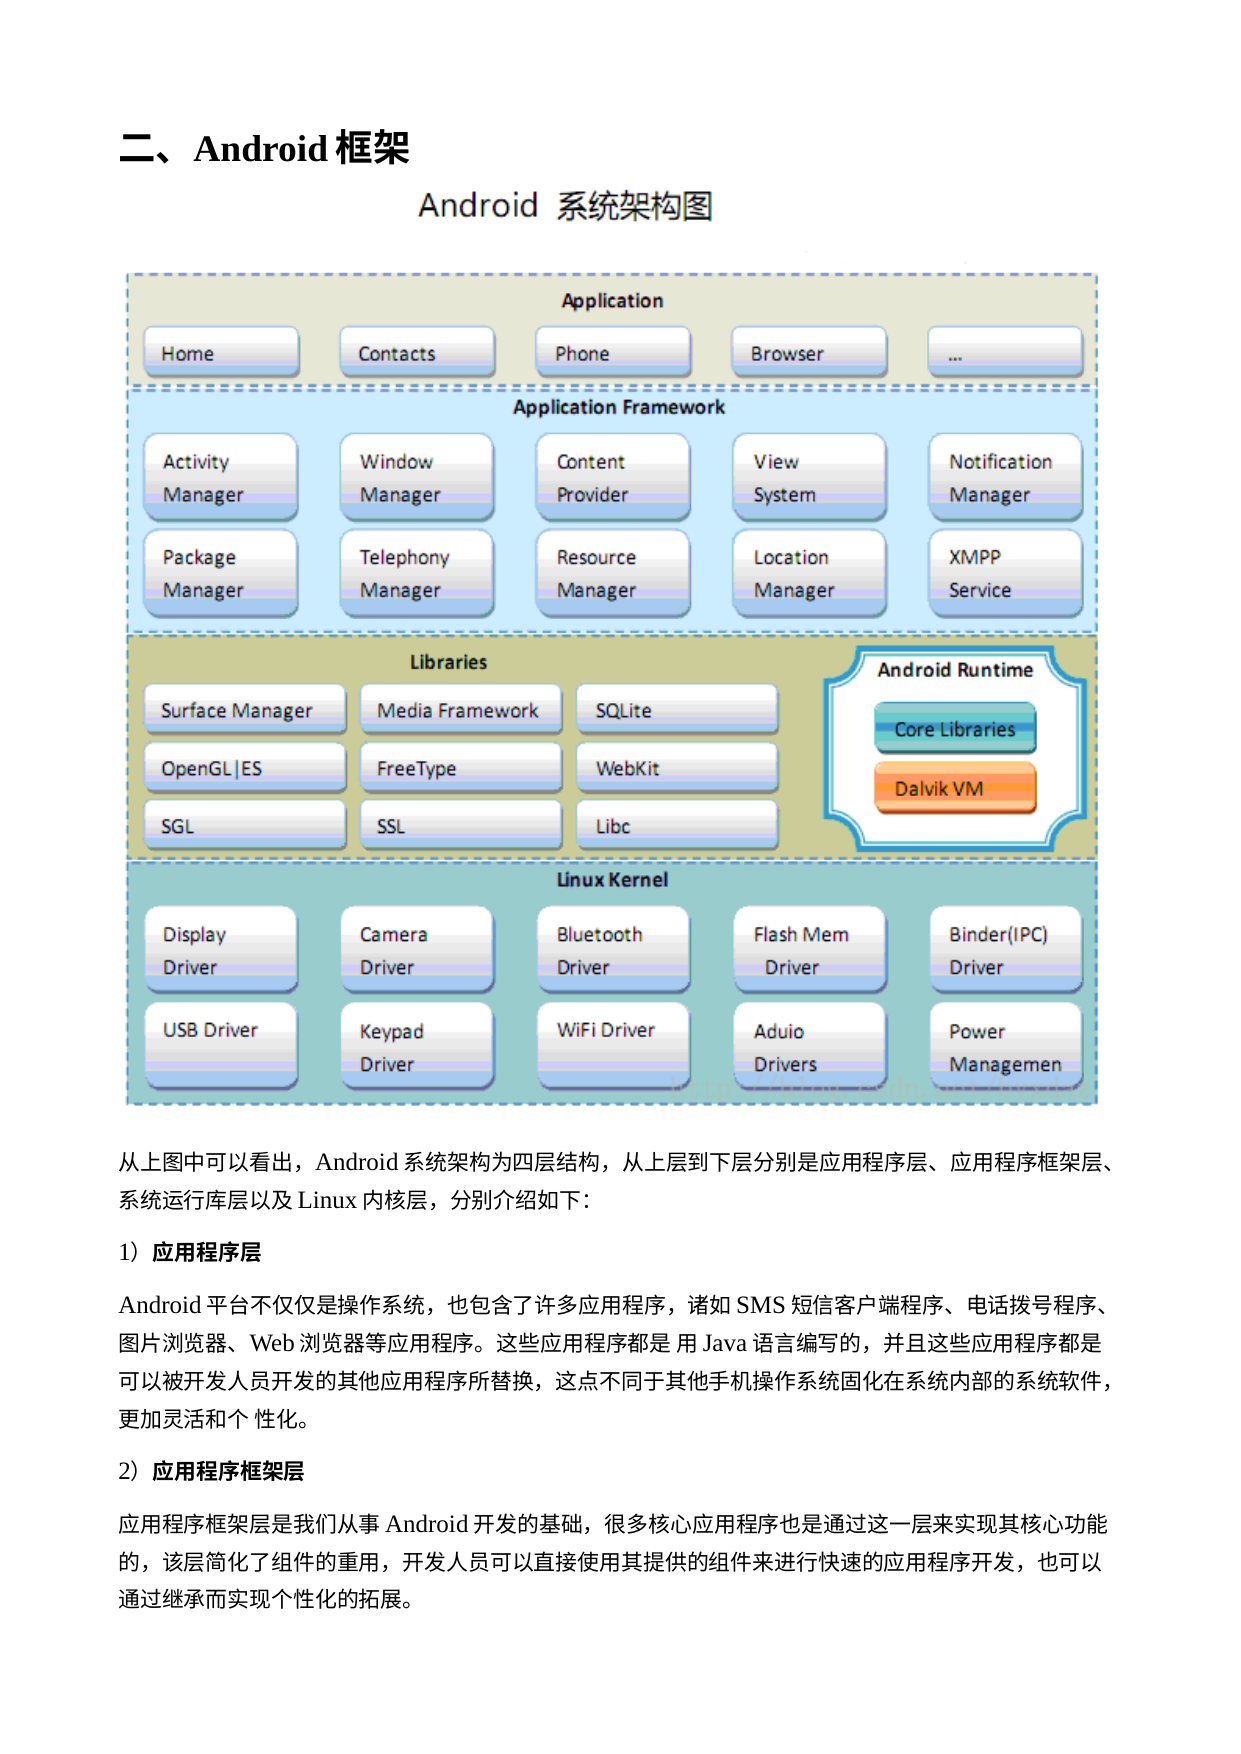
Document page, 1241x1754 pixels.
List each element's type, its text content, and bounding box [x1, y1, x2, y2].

text Android平台不仅仅是操作系统，也包含了许多应用程序，诸如SMS短信客户端程序、电话拨号程序、图片浏览器、Web浏览器等应用程序。这些应用程序都是 用Java语言编写的，并且这些应用程序都是可以被开发人员开发的其他应用程序所替换，这点不同于其他手机操作系统固化在系统内部的系统软件，更加灵活和个 性化。 [118, 1288, 1122, 1433]
subtitle 二、Android框架 [118, 118, 1122, 172]
text 从上图中可以看出，Android系统架构为四层结构，从上层到下层分别是应用程序层、应用程序框架层、系统运行库层以及Linux内核层，分别介绍如下： [118, 1145, 1122, 1214]
text 1）应用程序层 [118, 1235, 1122, 1267]
text 应用程序框架层是我们从事Android开发的基础，很多核心应用程序也是通过这一层来实现其核心功能的，该层简化了组件的重用，开发人员可以直接使用其提供的组件来进行快速的应用程序开发，也可以通过继承而实现个性化的拓展。 [118, 1507, 1122, 1614]
text 2）应用程序框架层 [118, 1454, 1122, 1486]
picture [124, 185, 1109, 1120]
